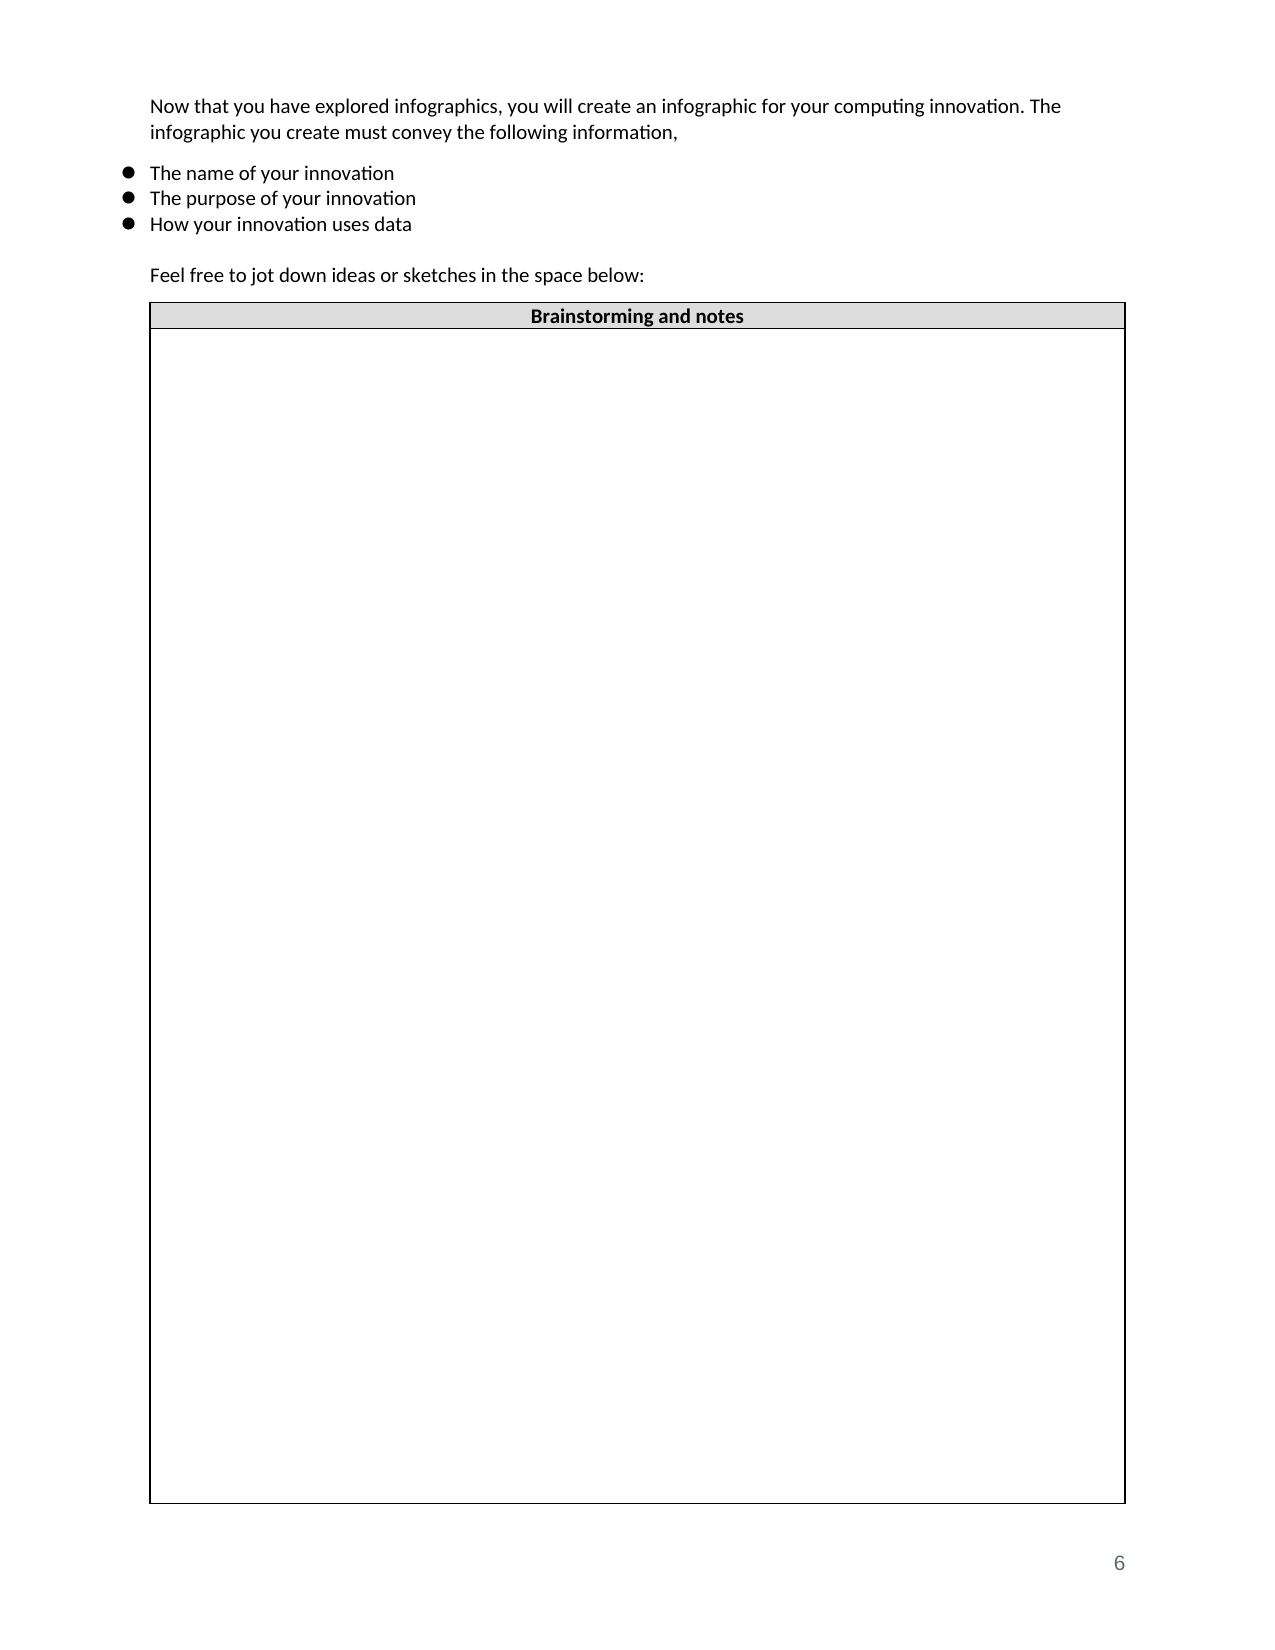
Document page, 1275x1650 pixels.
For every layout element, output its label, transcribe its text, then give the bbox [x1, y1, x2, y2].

list How your innovation uses data [121, 211, 1125, 236]
table_cell [151, 329, 1124, 1503]
table_header Brainstorming and notes [151, 303, 1124, 328]
text Feel free to jot down ideas or sketches in the space below: [150, 262, 1125, 287]
list The name of your innovation [121, 160, 1125, 186]
list The purpose of your innovation [121, 186, 1125, 211]
text Now that you have explored infographics, you will create an infographic for your computing innovation. The infographic you create must convey the following information, [150, 94, 1125, 144]
